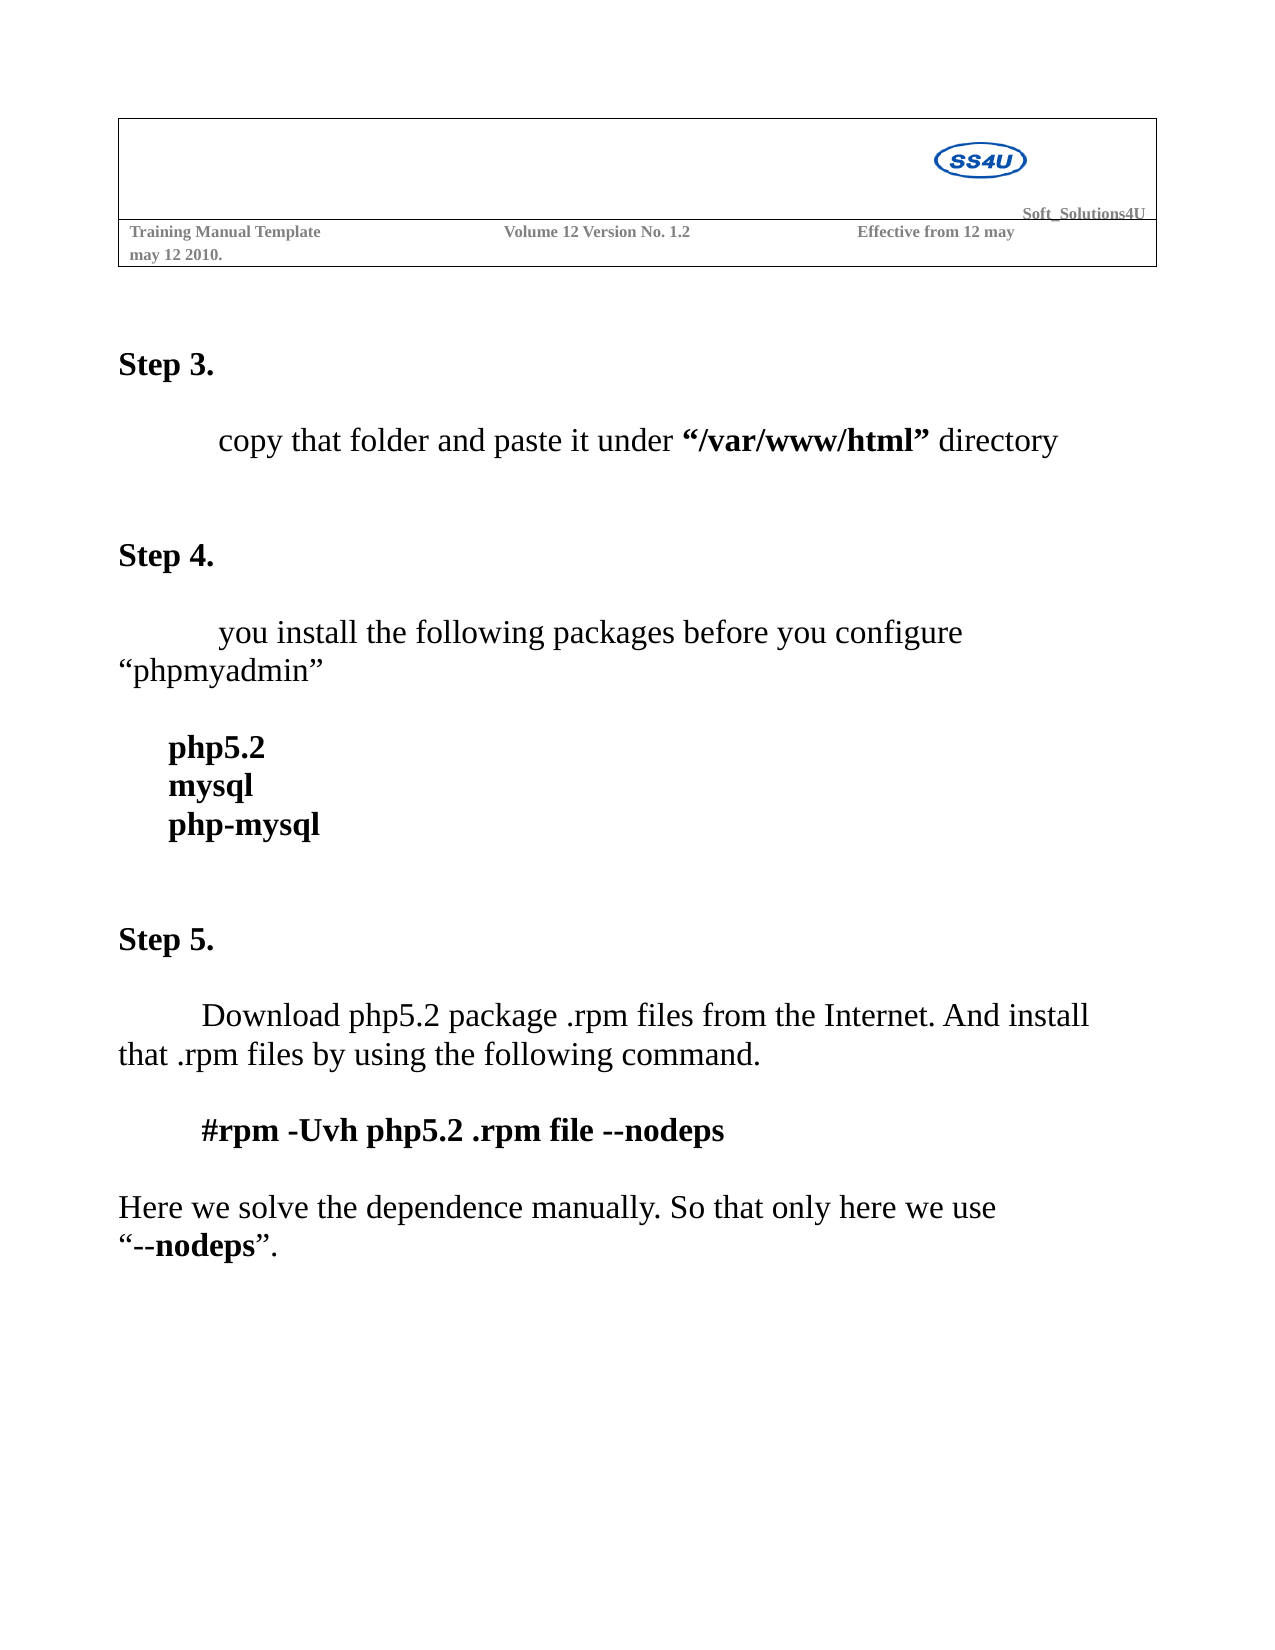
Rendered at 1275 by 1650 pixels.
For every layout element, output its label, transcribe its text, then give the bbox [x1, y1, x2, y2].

text #rpm -Uvh php5.2 .rpm file --nodeps [118, 1111, 1157, 1149]
text Step 3. [118, 344, 1157, 382]
text “--nodeps”. [118, 1226, 1157, 1264]
text copy that folder and paste it under “/var/www/html” directory [118, 421, 1157, 459]
text Here we solve the dependence manually. So that only here we use [118, 1187, 1157, 1226]
text mysql [118, 766, 1157, 804]
text php5.2 [118, 727, 1157, 766]
text Step 4. [118, 536, 1157, 574]
text Step 5. [118, 919, 1157, 957]
text you install the following packages before you configure “phpmyadmin” [118, 612, 1157, 689]
text php-mysql [118, 804, 1157, 842]
picture [925, 140, 1117, 179]
table_cell Training Manual Template Volume 12 Version No. 1.2 Effective from 12 may may 12 2010. [119, 220, 1156, 266]
table_header Soft_Solutions4U Quality System Procedure [119, 119, 1156, 218]
text Download php5.2 package .rpm files from the Internet. And install that .rpm files by using the following command. [118, 996, 1157, 1072]
